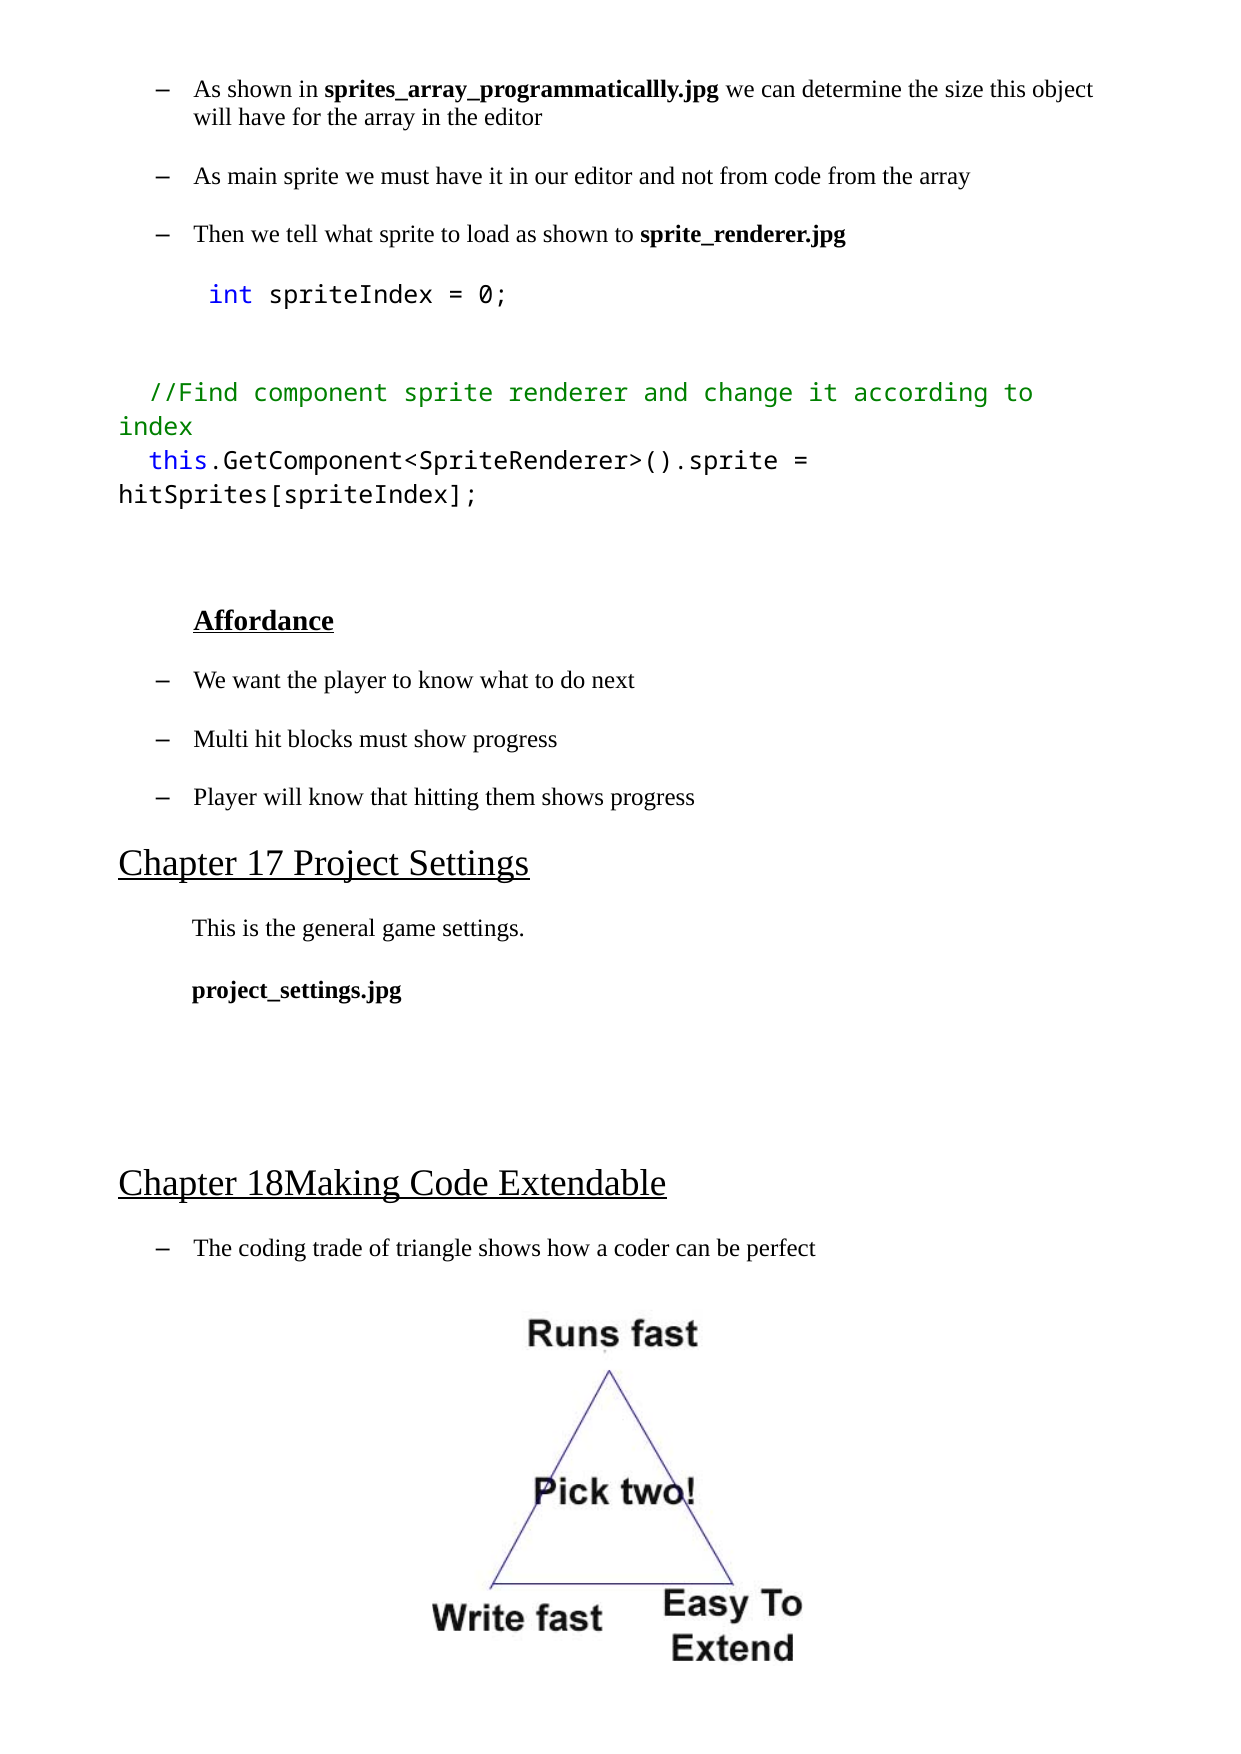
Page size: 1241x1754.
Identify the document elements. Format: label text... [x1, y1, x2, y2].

picture [432, 1291, 808, 1666]
list Multi hit blocks must show progress [156, 724, 1122, 753]
list We want the player to know what to do next [156, 666, 1122, 694]
list As main sprite we must have it in our editor and not from code from the array [156, 161, 1122, 189]
text //Find component sprite renderer and change it according to index [118, 375, 1122, 443]
text This is the general game settings. [118, 913, 1122, 942]
text Chapter 18Making Code Extendable [118, 1160, 1122, 1203]
list The coding trade of triangle shows how a coder can be perfect [156, 1233, 1122, 1262]
list int spriteIndex = 0; [156, 277, 1122, 311]
list As shown in sprites_array_programmaticallly.jpg we can determine the size this object will have for the array in the editor [156, 74, 1122, 131]
list Player will know that hitting them shows progress [156, 782, 1122, 811]
text Chapter 17 Project Settings [118, 840, 1122, 883]
text project_settings.jpg [118, 971, 1122, 1005]
list Affordance [156, 603, 1122, 636]
list Then we tell what sprite to load as shown to sprite_renderer.jpg [156, 219, 1122, 248]
text this.GetComponent<SpriteRenderer>().sprite = hitSprites[spriteIndex]; [118, 443, 1122, 511]
